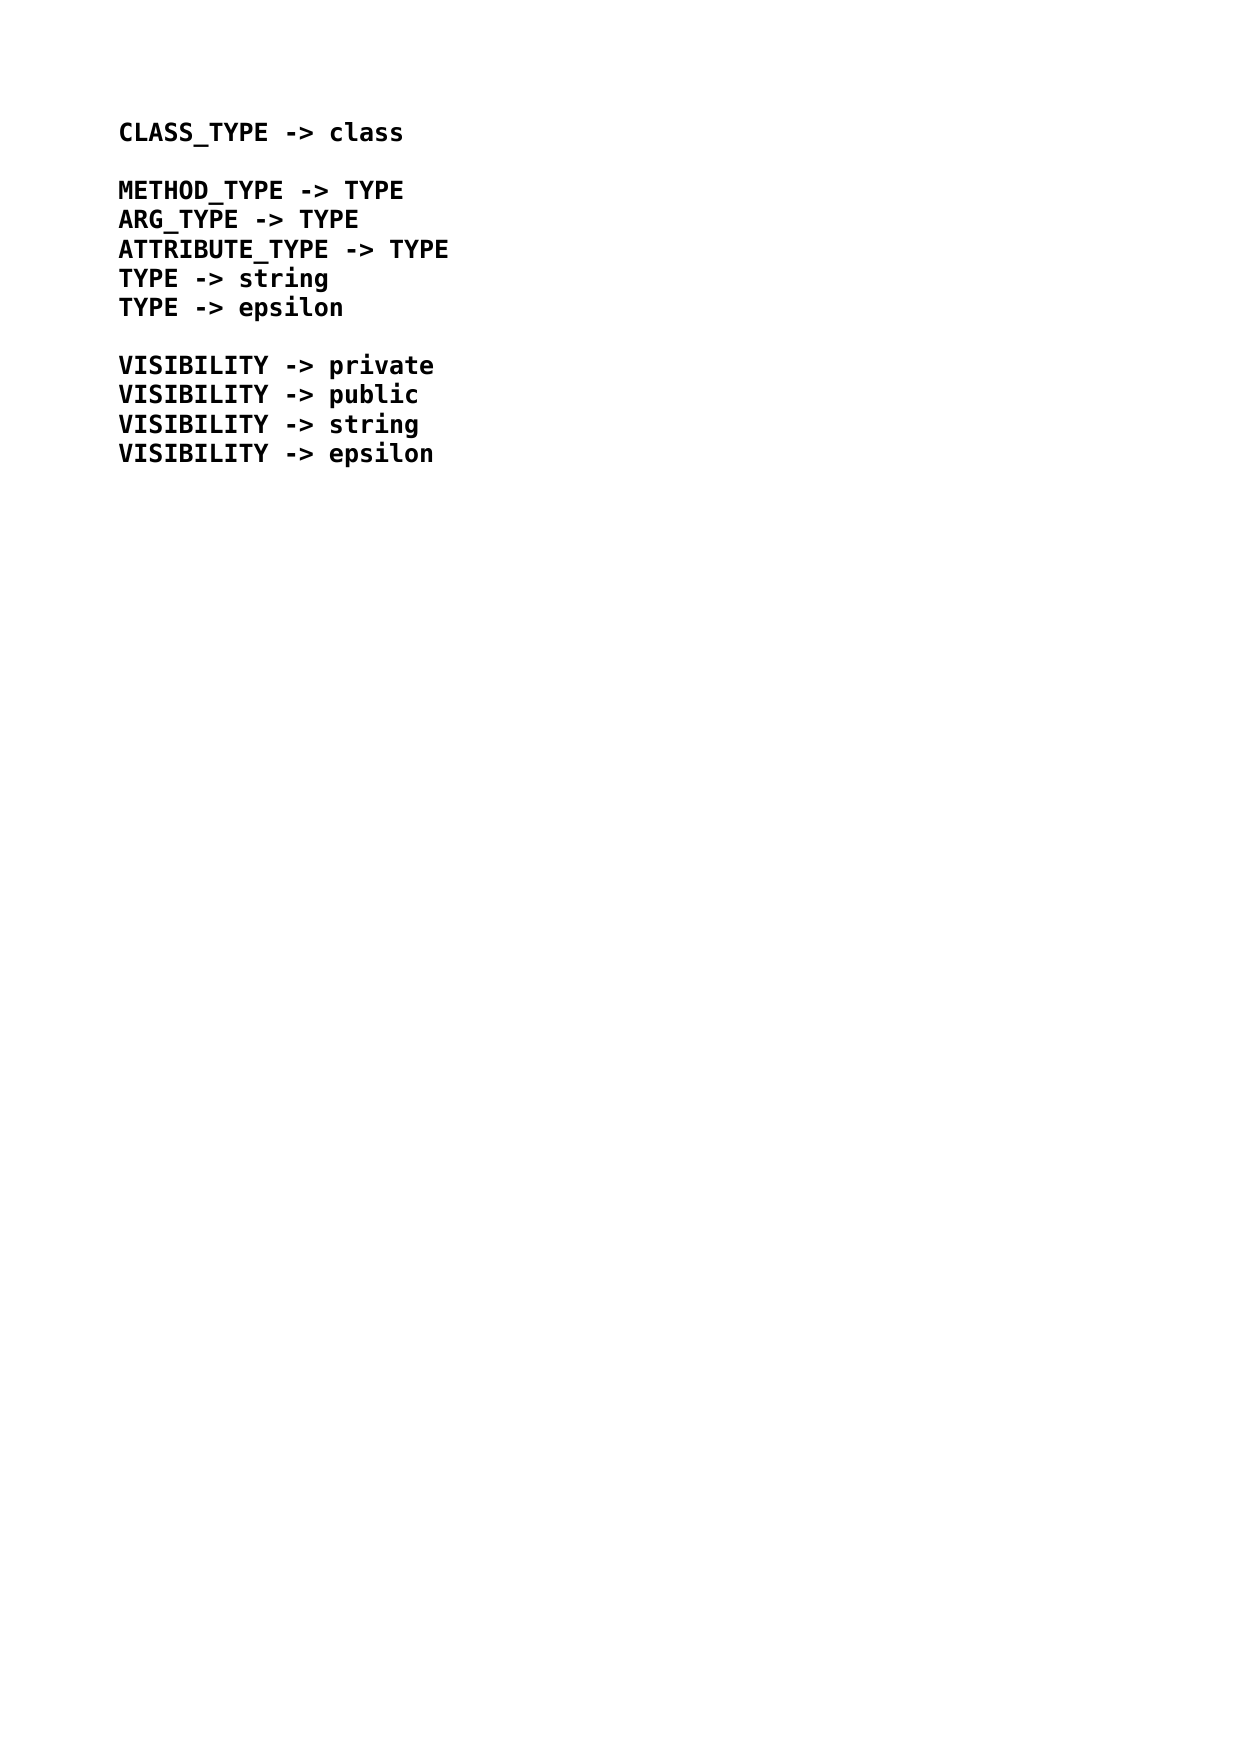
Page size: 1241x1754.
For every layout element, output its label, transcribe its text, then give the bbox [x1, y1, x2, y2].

text ARG_TYPE -> TYPE [118, 206, 1122, 235]
text VISIBILITY -> string [118, 410, 1122, 439]
text CLASS_TYPE -> class [118, 118, 1122, 147]
text TYPE -> string [118, 264, 1122, 293]
text VISIBILITY -> public [118, 381, 1122, 410]
text ATTRIBUTE_TYPE -> TYPE [118, 235, 1122, 264]
text VISIBILITY -> epsilon [118, 439, 1122, 468]
text VISIBILITY -> private [118, 351, 1122, 381]
text METHOD_TYPE -> TYPE [118, 176, 1122, 206]
text TYPE -> epsilon [118, 293, 1122, 322]
